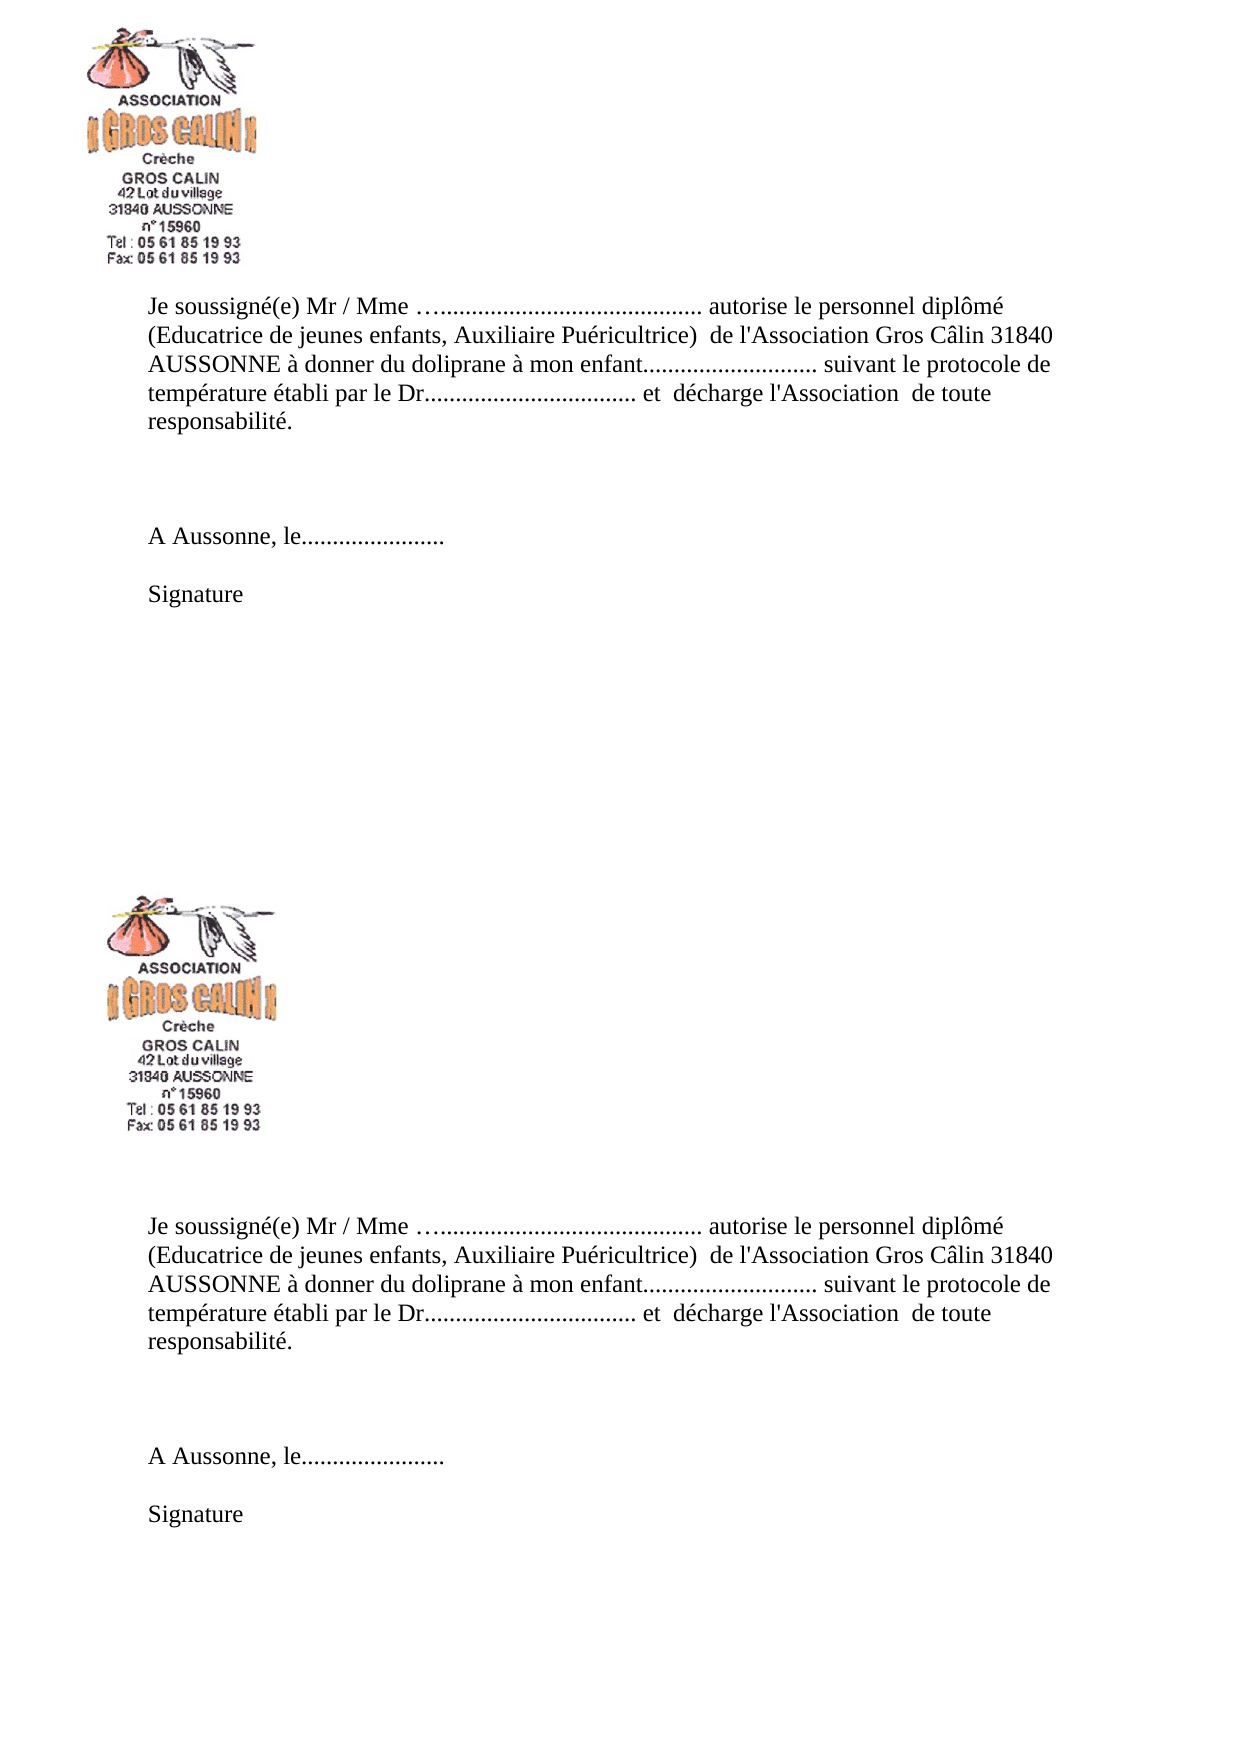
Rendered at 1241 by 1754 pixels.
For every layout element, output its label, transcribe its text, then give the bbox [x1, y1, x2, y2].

text Je soussigné(e) Mr / Mme ….......................................... autorise le personnel diplômé (Educatrice de jeunes enfants, Auxiliaire Puéricultrice) de l'Association Gros Câlin 31840 AUSSONNE à donner du doliprane à mon enfant............................ suivant le protocole de température établi par le Dr.................................. et décharge l'Association de toute responsabilité. [148, 1211, 1093, 1355]
text Signature [148, 579, 1093, 608]
text Signature [148, 1499, 1093, 1528]
text Je soussigné(e) Mr / Mme ….......................................... autorise le personnel diplômé (Educatrice de jeunes enfants, Auxiliaire Puéricultrice) de l'Association Gros Câlin 31840 AUSSONNE à donner du doliprane à mon enfant............................ suivant le protocole de température établi par le Dr.................................. et décharge l'Association de toute responsabilité. [148, 291, 1093, 435]
picture [95, 881, 289, 1143]
picture [75, 13, 269, 276]
text A Aussonne, le....................... [148, 521, 1093, 550]
text A Aussonne, le....................... [148, 1441, 1093, 1470]
